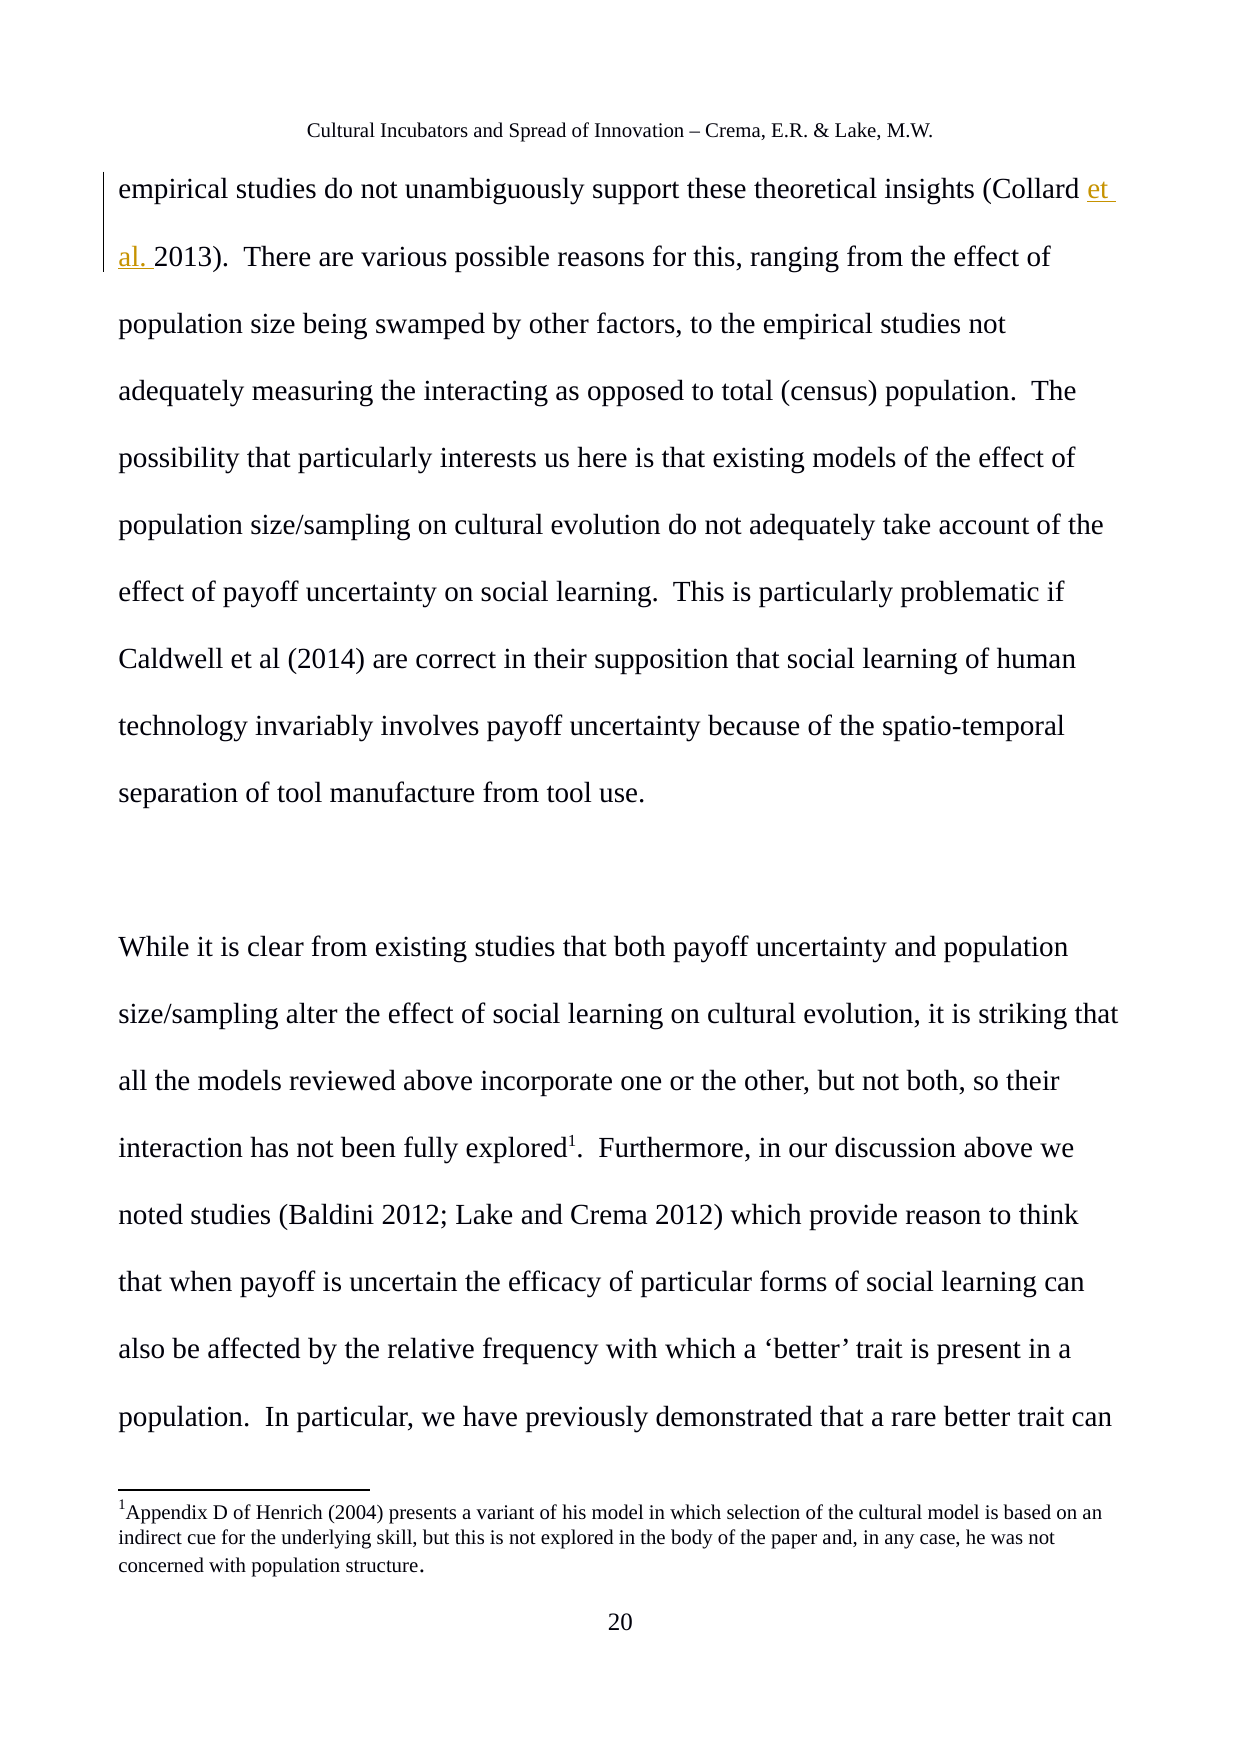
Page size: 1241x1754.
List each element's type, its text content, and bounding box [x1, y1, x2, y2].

text empirical studies do not unambiguously support these theoretical insights (Collard et al. 2013). There are various possible reasons for this, ranging from the effect of population size being swamped by other factors, to the empirical studies not adequately measuring the interacting as opposed to total (census) population. The possibility that particularly interests us here is that existing models of the effect of population size/sampling on cultural evolution do not adequately take account of the effect of payoff uncertainty on social learning. This is particularly problematic if Caldwell et al (2014) are correct in their supposition that social learning of human technology invariably involves payoff uncertainty because of the spatio-temporal separation of tool manufacture from tool use. [118, 172, 1122, 809]
text Appendix D of Henrich (2004) presents a variant of his model in which selection of the cultural model is based on an indirect cue for the underlying skill, but this is not explored in the body of the paper and, in any case, he was not concerned with population structure. [118, 1496, 1122, 1578]
text While it is clear from existing studies that both payoff uncertainty and population size/sampling alter the effect of social learning on cultural evolution, it is striking that all the models reviewed above incorporate one or the other, but not both, so their interaction has not been fully explored. Furthermore, in our discussion above we noted studies (Baldini 2012; Lake and Crema 2012) which provide reason to think that when payoff is uncertain the efficacy of particular forms of social learning can also be affected by the relative frequency with which a ‘better’ trait is present in a population. In particular, we have previously demonstrated that a rare better trait can [118, 929, 1122, 1432]
